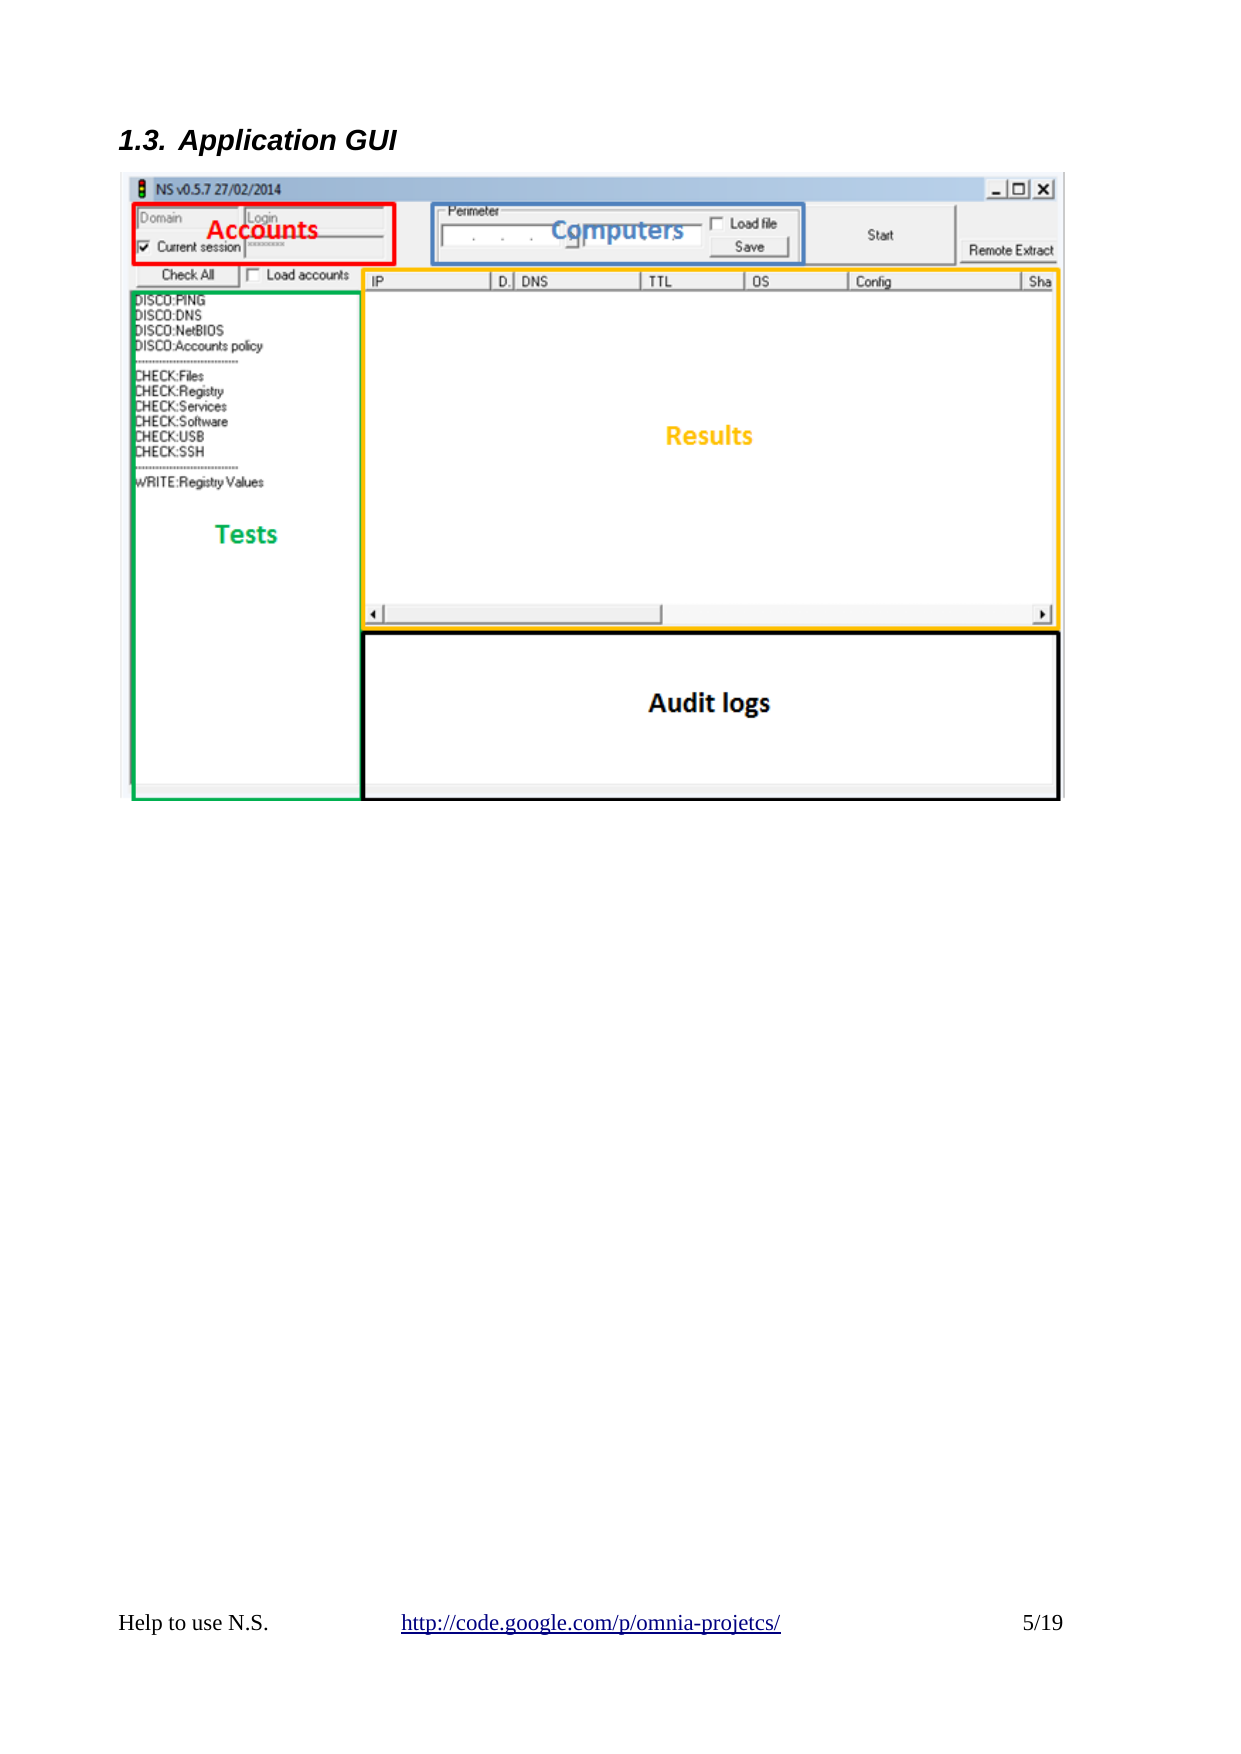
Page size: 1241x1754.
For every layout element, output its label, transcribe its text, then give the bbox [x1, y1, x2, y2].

subtitle Application GUI [118, 123, 1122, 157]
picture [119, 172, 1065, 801]
